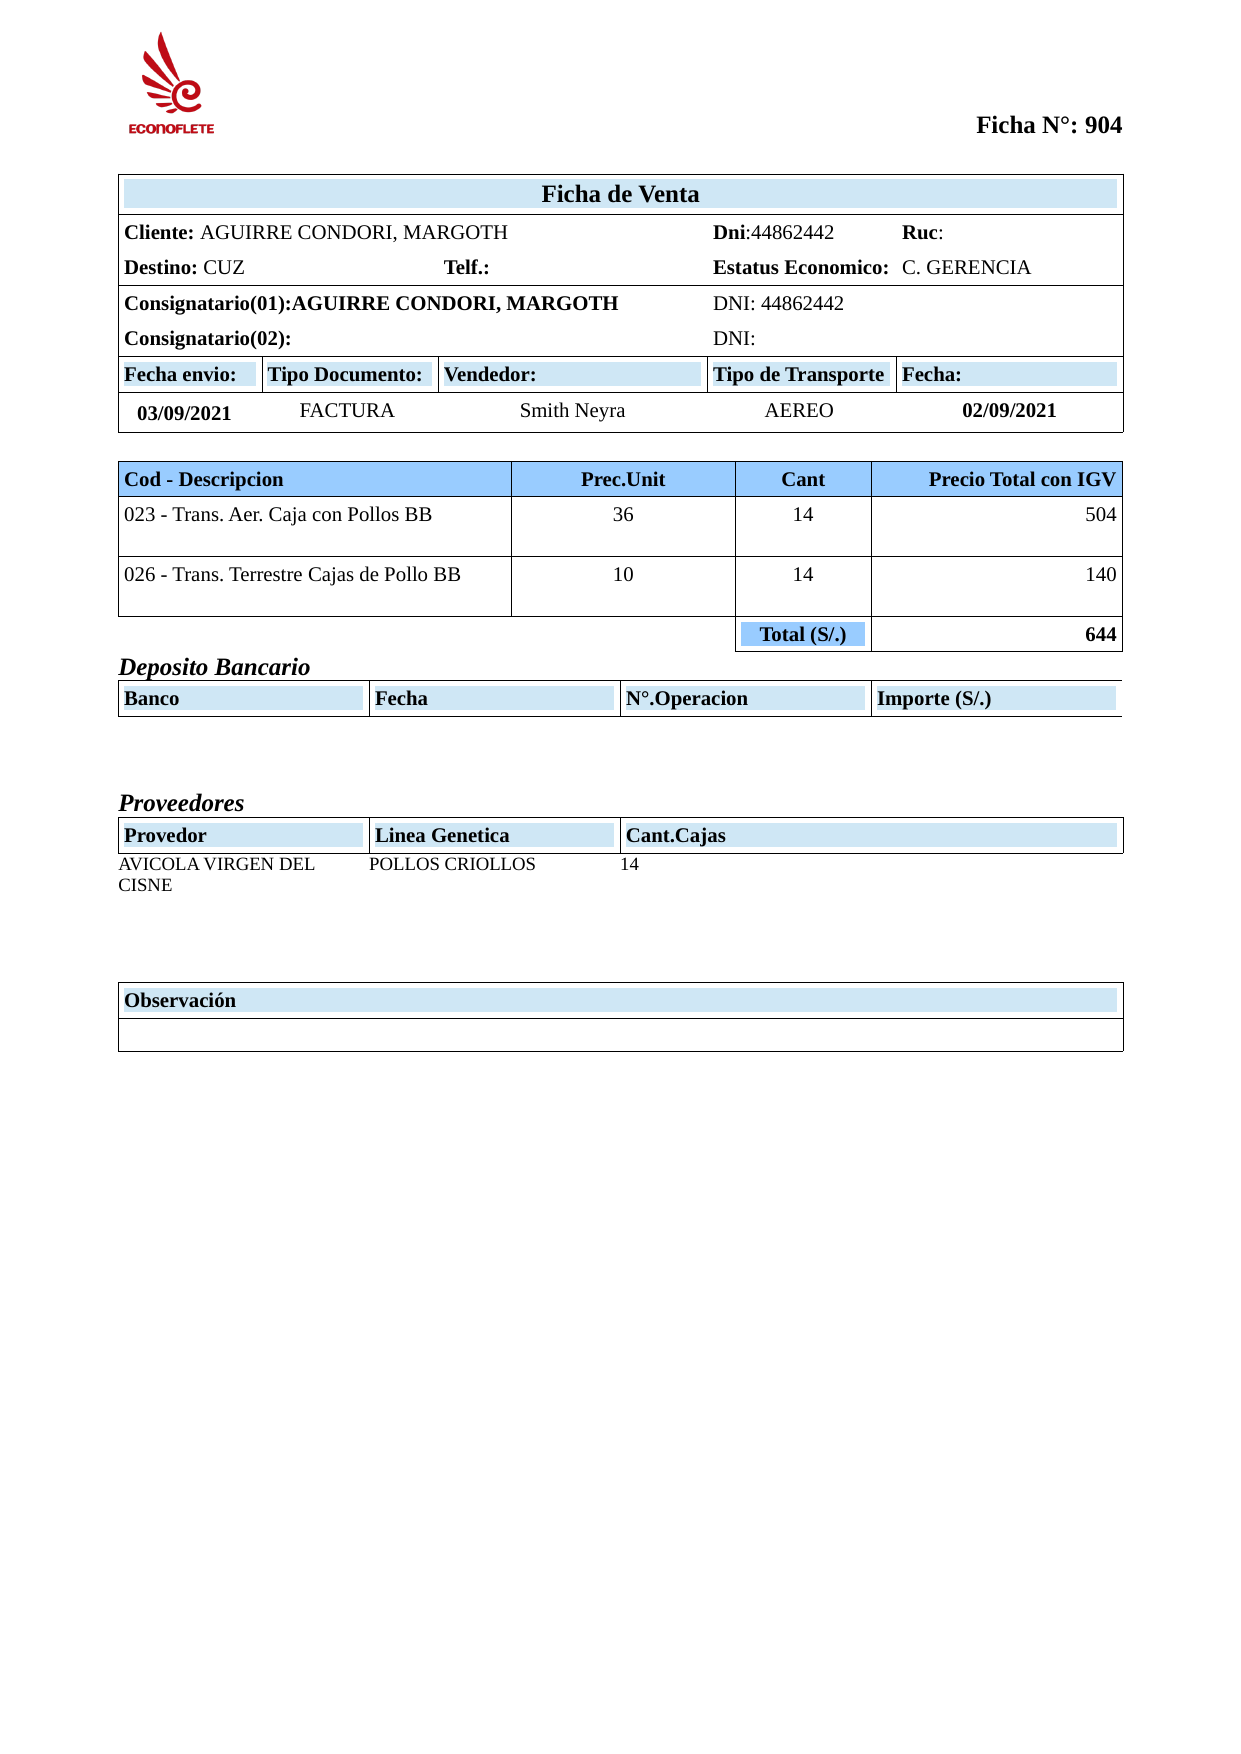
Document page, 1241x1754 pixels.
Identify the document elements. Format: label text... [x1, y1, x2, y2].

table_cell FACTURA [262, 393, 438, 432]
table_cell Tipo de Transporte [708, 357, 896, 392]
table_cell [620, 961, 1123, 982]
table_header Linea Genetica [370, 818, 620, 853]
table_header Cant [736, 462, 871, 496]
table_cell 140 [872, 557, 1122, 616]
table_cell [369, 961, 620, 982]
table_cell [118, 918, 369, 939]
table_cell [620, 939, 1123, 961]
table_cell AVICOLA VIRGEN DEL CISNE [118, 854, 369, 896]
table_cell [871, 740, 1122, 764]
table_cell [118, 617, 511, 651]
table_cell 14 [736, 497, 871, 556]
table_header Ficha de Venta [119, 175, 1123, 214]
table_cell [620, 896, 1123, 917]
table_header Fecha [370, 681, 620, 716]
table_cell 504 [872, 497, 1122, 556]
table_cell [369, 764, 620, 788]
table_cell 023 - Trans. Aer. Caja con Pollos BB [119, 497, 511, 556]
text Proveedores [118, 788, 1122, 817]
table_cell Vendedor: [439, 357, 707, 392]
table_header Banco [119, 681, 369, 716]
table_header Observación [119, 983, 1123, 1018]
table_cell 36 [512, 497, 735, 556]
table_header N°.Operacion [621, 681, 871, 716]
table_cell [620, 740, 871, 764]
table_cell [620, 918, 1123, 939]
table_cell [871, 764, 1122, 788]
table_cell [369, 896, 620, 917]
text Deposito Bancario [118, 652, 1122, 680]
table_cell [118, 740, 369, 764]
table_cell [369, 717, 620, 740]
table_cell [369, 740, 620, 764]
table_header Provedor [119, 818, 369, 853]
table_cell Cliente: AGUIRRE CONDORI, MARGOTH [119, 215, 707, 249]
table_header Precio Total con IGV [872, 462, 1122, 496]
table_cell AEREO [707, 393, 896, 432]
table_header Importe (S/.) [872, 681, 1122, 716]
table_cell [118, 939, 369, 961]
table_cell 644 [872, 617, 1122, 651]
table_cell [118, 896, 369, 917]
table_cell Fecha: [897, 357, 1123, 392]
table_cell [511, 617, 735, 651]
table_cell 14 [736, 557, 871, 616]
table_cell 14 [620, 854, 1123, 896]
table_cell Consignatario(02): [119, 321, 707, 356]
table_cell Telf.: [438, 249, 707, 285]
table_cell 03/09/2021 [119, 393, 262, 432]
table_cell Total (S/.) [736, 617, 871, 651]
table_cell Smith Neyra [438, 393, 707, 432]
table_cell 10 [512, 557, 735, 616]
table_cell [369, 918, 620, 939]
table_cell Destino: CUZ [119, 249, 438, 285]
table_cell [118, 764, 369, 788]
table_cell Ruc: [896, 215, 1123, 249]
table_cell C. GERENCIA [896, 249, 1123, 285]
table_header Cod - Descripcion [119, 462, 511, 496]
table_cell Estatus Economico: [707, 249, 896, 285]
table_cell POLLOS CRIOLLOS [369, 854, 620, 896]
table_cell Tipo Documento: [263, 357, 438, 392]
table_header Prec.Unit [512, 462, 735, 496]
table_cell [620, 717, 871, 740]
table_cell 026 - Trans. Terrestre Cajas de Pollo BB [119, 557, 511, 616]
table_cell Consignatario(01):AGUIRRE CONDORI, MARGOTH [119, 286, 707, 321]
table_header Cant.Cajas [621, 818, 1123, 853]
table_cell DNI: [707, 321, 1123, 356]
table_cell [620, 764, 871, 788]
table_cell Fecha envio: [119, 357, 262, 392]
table_cell [118, 961, 369, 982]
table_cell [871, 717, 1122, 740]
table_cell [369, 939, 620, 961]
table_cell Dni:44862442 [707, 215, 896, 249]
table_cell [119, 1019, 1123, 1051]
picture [118, 31, 225, 134]
table_cell 02/09/2021 [896, 393, 1123, 432]
table_cell DNI: 44862442 [707, 286, 1123, 321]
table_cell [118, 717, 369, 740]
